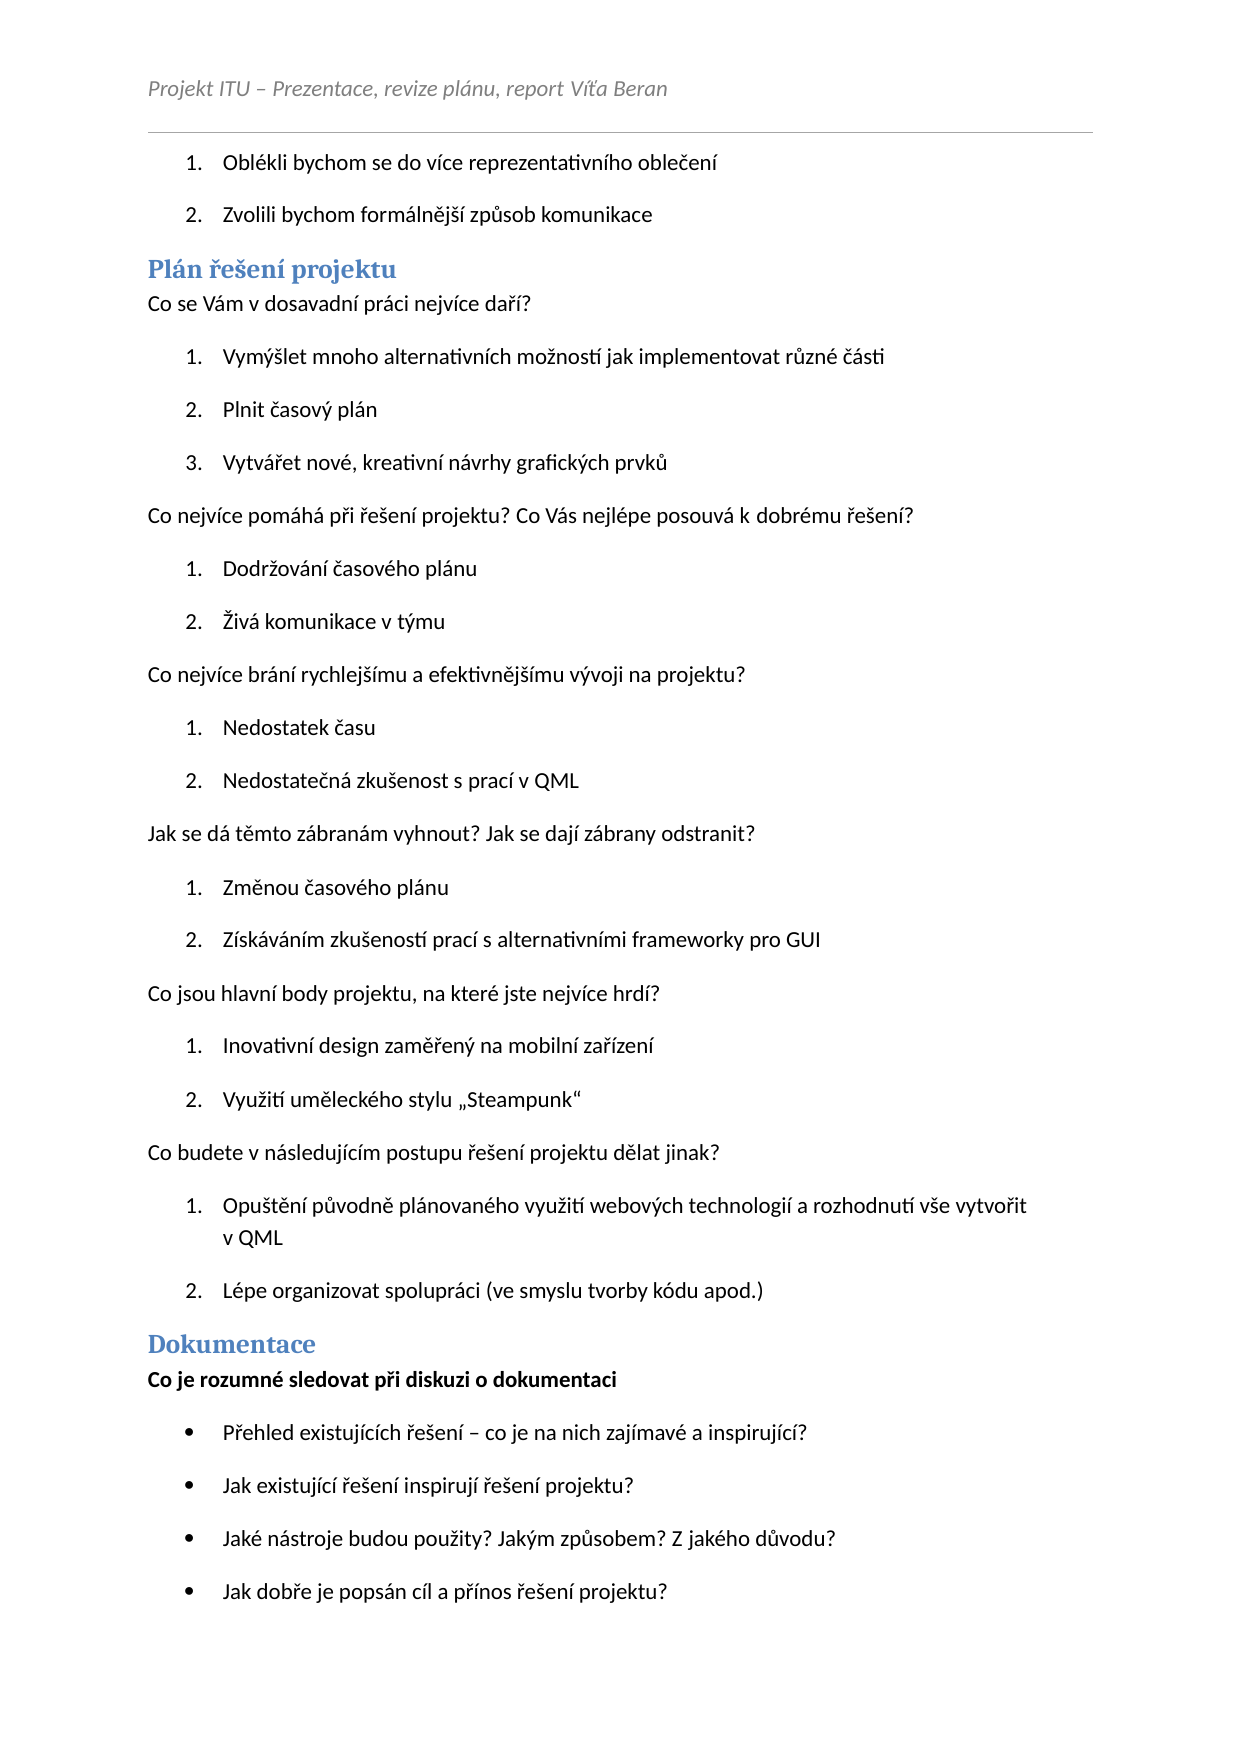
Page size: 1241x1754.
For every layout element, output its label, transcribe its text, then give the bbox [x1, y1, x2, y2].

list Opuštění původně plánovaného využití webových technologií a rozhodnutí vše vytvořit v QML [185, 1191, 1093, 1251]
text Co nejvíce brání rychlejšímu a efektivnějšímu vývoji na projektu? [148, 661, 1093, 688]
text Co jsou hlavní body projektu, na které jste nejvíce hrdí? [148, 979, 1093, 1007]
list Vymýšlet mnoho alternativních možností jak implementovat různé části [185, 342, 1093, 370]
subtitle Dokumentace [148, 1329, 1093, 1360]
list Oblékli bychom se do více reprezentativního oblečení [185, 148, 1093, 176]
list Využití uměleckého stylu „Steampunk“ [185, 1085, 1093, 1113]
list Změnou časového plánu [185, 873, 1093, 901]
list Dodržování časového plánu [185, 554, 1093, 582]
list Plnit časový plán [185, 395, 1093, 423]
list Nedostatečná zkušenost s prací v QML [185, 767, 1093, 794]
list Jak existující řešení inspirují řešení projektu? [185, 1471, 1093, 1499]
list Přehled existujících řešení – co je na nich zajímavé a inspirující? [185, 1418, 1093, 1446]
list Lépe organizovat spolupráci (ve smyslu tvorby kódu apod.) [185, 1276, 1093, 1304]
list Zvolili bychom formálnější způsob komunikace [185, 201, 1093, 229]
subtitle Plán řešení projektu [148, 254, 1093, 285]
list Nedostatek času [185, 713, 1093, 742]
list Získáváním zkušeností prací s alternativními frameworky pro GUI [185, 926, 1093, 954]
text Co budete v následujícím postupu řešení projektu dělat jinak? [148, 1138, 1093, 1166]
list Vytvářet nové, kreativní návrhy grafických prvků [185, 448, 1093, 476]
text Co je rozumné sledovat při diskuzi o dokumentaci [148, 1365, 1093, 1393]
list Inovativní design zaměřený na mobilní zařízení [185, 1032, 1093, 1060]
text Co se Vám v dosavadní práci nejvíce daří? [148, 289, 1093, 317]
list Jaké nástroje budou použity? Jakým způsobem? Z jakého důvodu? [185, 1524, 1093, 1552]
text Jak se dá těmto zábranám vyhnout? Jak se dají zábrany odstranit? [148, 819, 1093, 848]
list Jak dobře je popsán cíl a přínos řešení projektu? [185, 1577, 1093, 1605]
list Živá komunikace v týmu [185, 607, 1093, 636]
text Co nejvíce pomáhá při řešení projektu? Co Vás nejlépe posouvá k dobrému řešení? [148, 501, 1093, 529]
